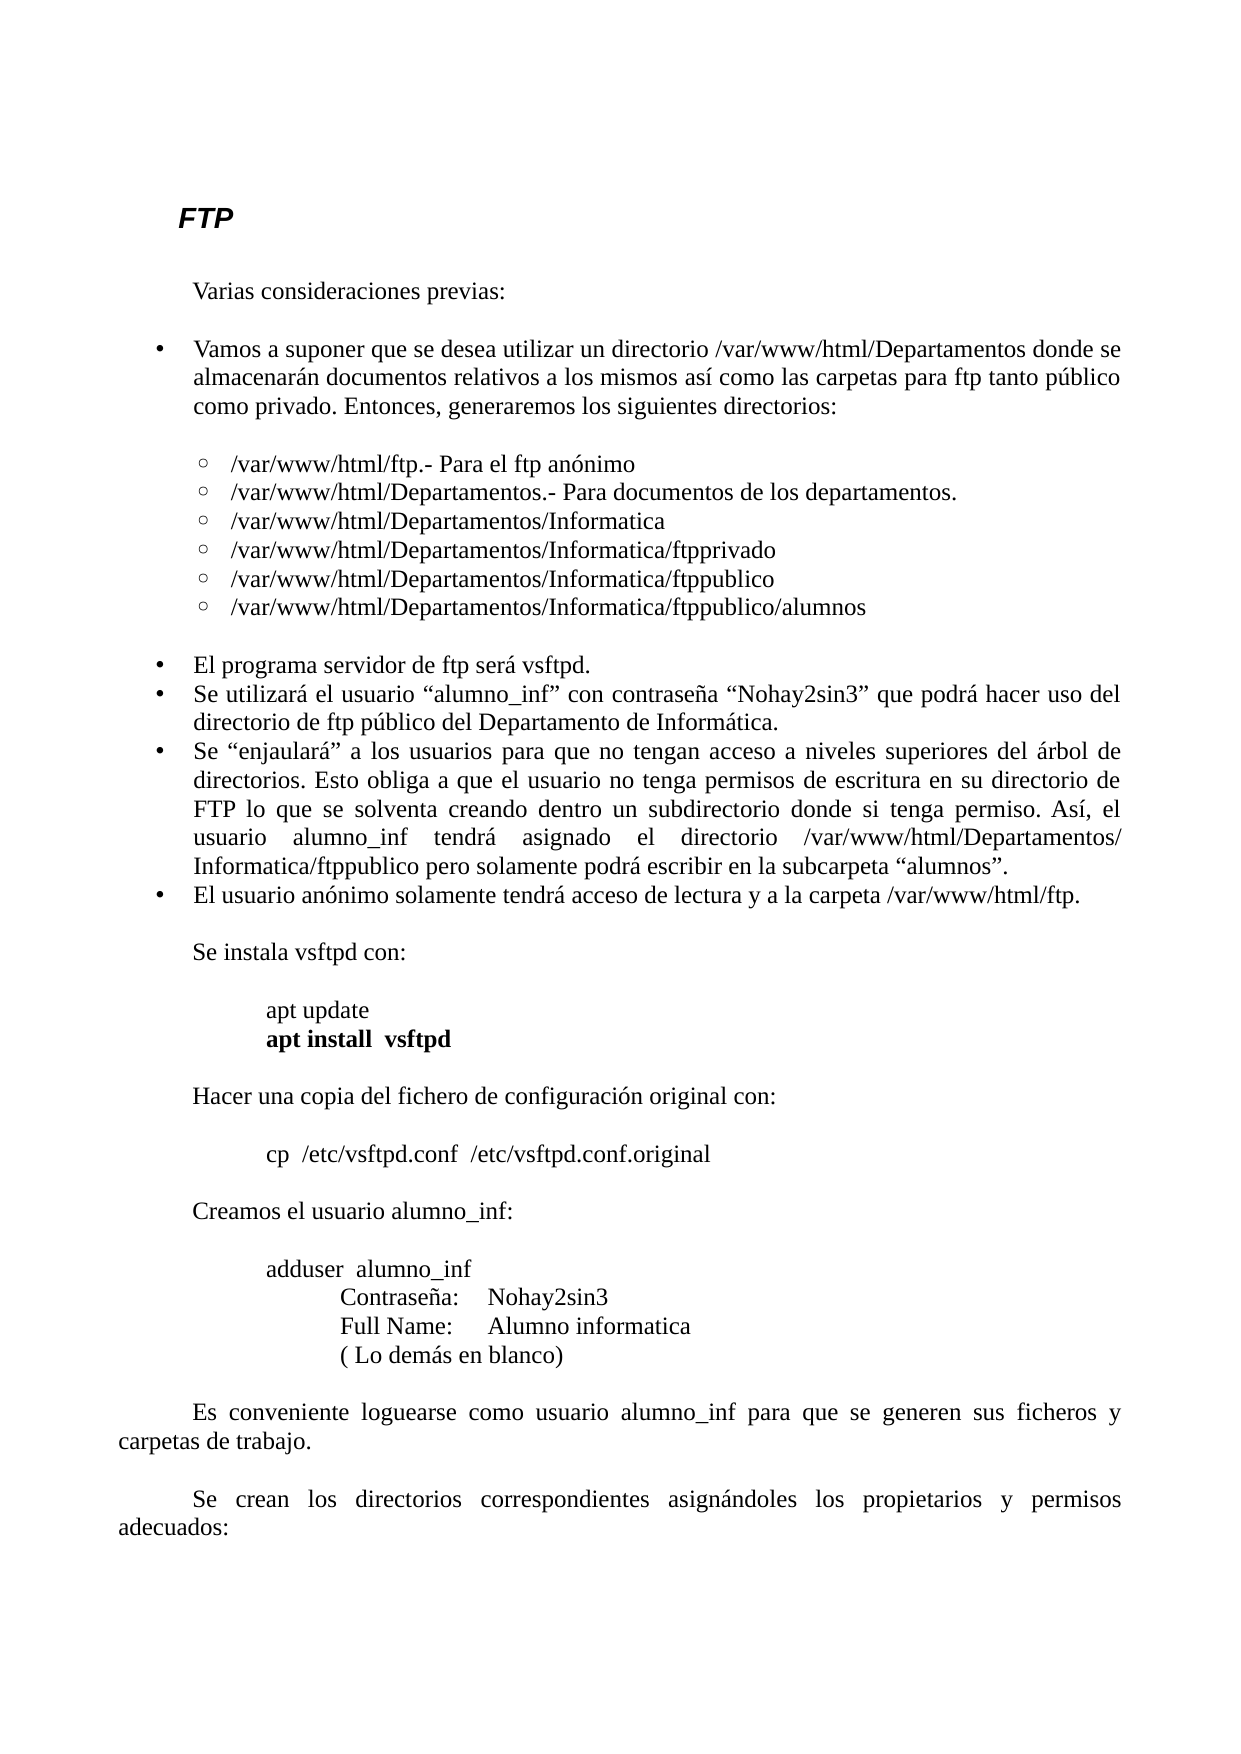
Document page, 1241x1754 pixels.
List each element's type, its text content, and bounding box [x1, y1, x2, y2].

text Creamos el usuario alumno_inf: [118, 1196, 1122, 1225]
text Se crean los directorios correspondientes asignándoles los propietarios y permisos adecuados: [118, 1484, 1122, 1541]
text adduser alumno_inf [118, 1254, 1122, 1282]
text Hacer una copia del fichero de configuración original con: [118, 1081, 1122, 1110]
text Es conveniente loguearse como usuario alumno_inf para que se generen sus ficheros y carpetas de trabajo. [118, 1397, 1122, 1455]
text apt install vsftpd [118, 1024, 1122, 1052]
text apt update [118, 995, 1122, 1024]
text cp /etc/vsftpd.conf /etc/vsftpd.conf.original [118, 1139, 1122, 1167]
subtitle FTP [118, 201, 1122, 235]
list /var/www/html/Departamentos/Informatica/ftppublico/alumnos [193, 592, 1122, 621]
list /var/www/html/ftp.- Para el ftp anónimo [193, 449, 1122, 477]
list /var/www/html/Departamentos/Informatica/ftppublico [193, 564, 1122, 592]
list /var/www/html/Departamentos/Informatica/ftpprivado [193, 535, 1122, 564]
text Se instala vsftpd con: [118, 937, 1122, 966]
list Se utilizará el usuario “alumno_inf” con contraseña “Nohay2sin3” que podrá hacer uso del directorio de ftp público del Departamento de Informática. [156, 679, 1122, 736]
list Vamos a suponer que se desea utilizar un directorio /var/www/html/Departamentos donde se almacenarán documentos relativos a los mismos así como las carpetas para ftp tanto público como privado. Entonces, generaremos los siguientes directorios: [156, 334, 1122, 420]
text Varias consideraciones previas: [118, 276, 1122, 305]
text Contraseña: Nohay2sin3 [118, 1282, 1122, 1311]
list El usuario anónimo solamente tendrá acceso de lectura y a la carpeta /var/www/html/ftp. [156, 880, 1122, 909]
list Se “enjaulará” a los usuarios para que no tengan acceso a niveles superiores del árbol de directorios. Esto obliga a que el usuario no tenga permisos de escritura en su directorio de FTP lo que se solventa creando dentro un subdirectorio donde si tenga permiso. Así, el usuario alumno_inf tendrá asignado el directorio /var/www/html/Departamentos/ Informatica/ftppublico pero solamente podrá escribir en la subcarpeta “alumnos”. [156, 736, 1122, 880]
text ( Lo demás en blanco) [118, 1340, 1122, 1369]
text Full Name: Alumno informatica [118, 1311, 1122, 1340]
list /var/www/html/Departamentos/Informatica [193, 506, 1122, 535]
list /var/www/html/Departamentos.- Para documentos de los departamentos. [193, 477, 1122, 506]
list El programa servidor de ftp será vsftpd. [156, 650, 1122, 679]
